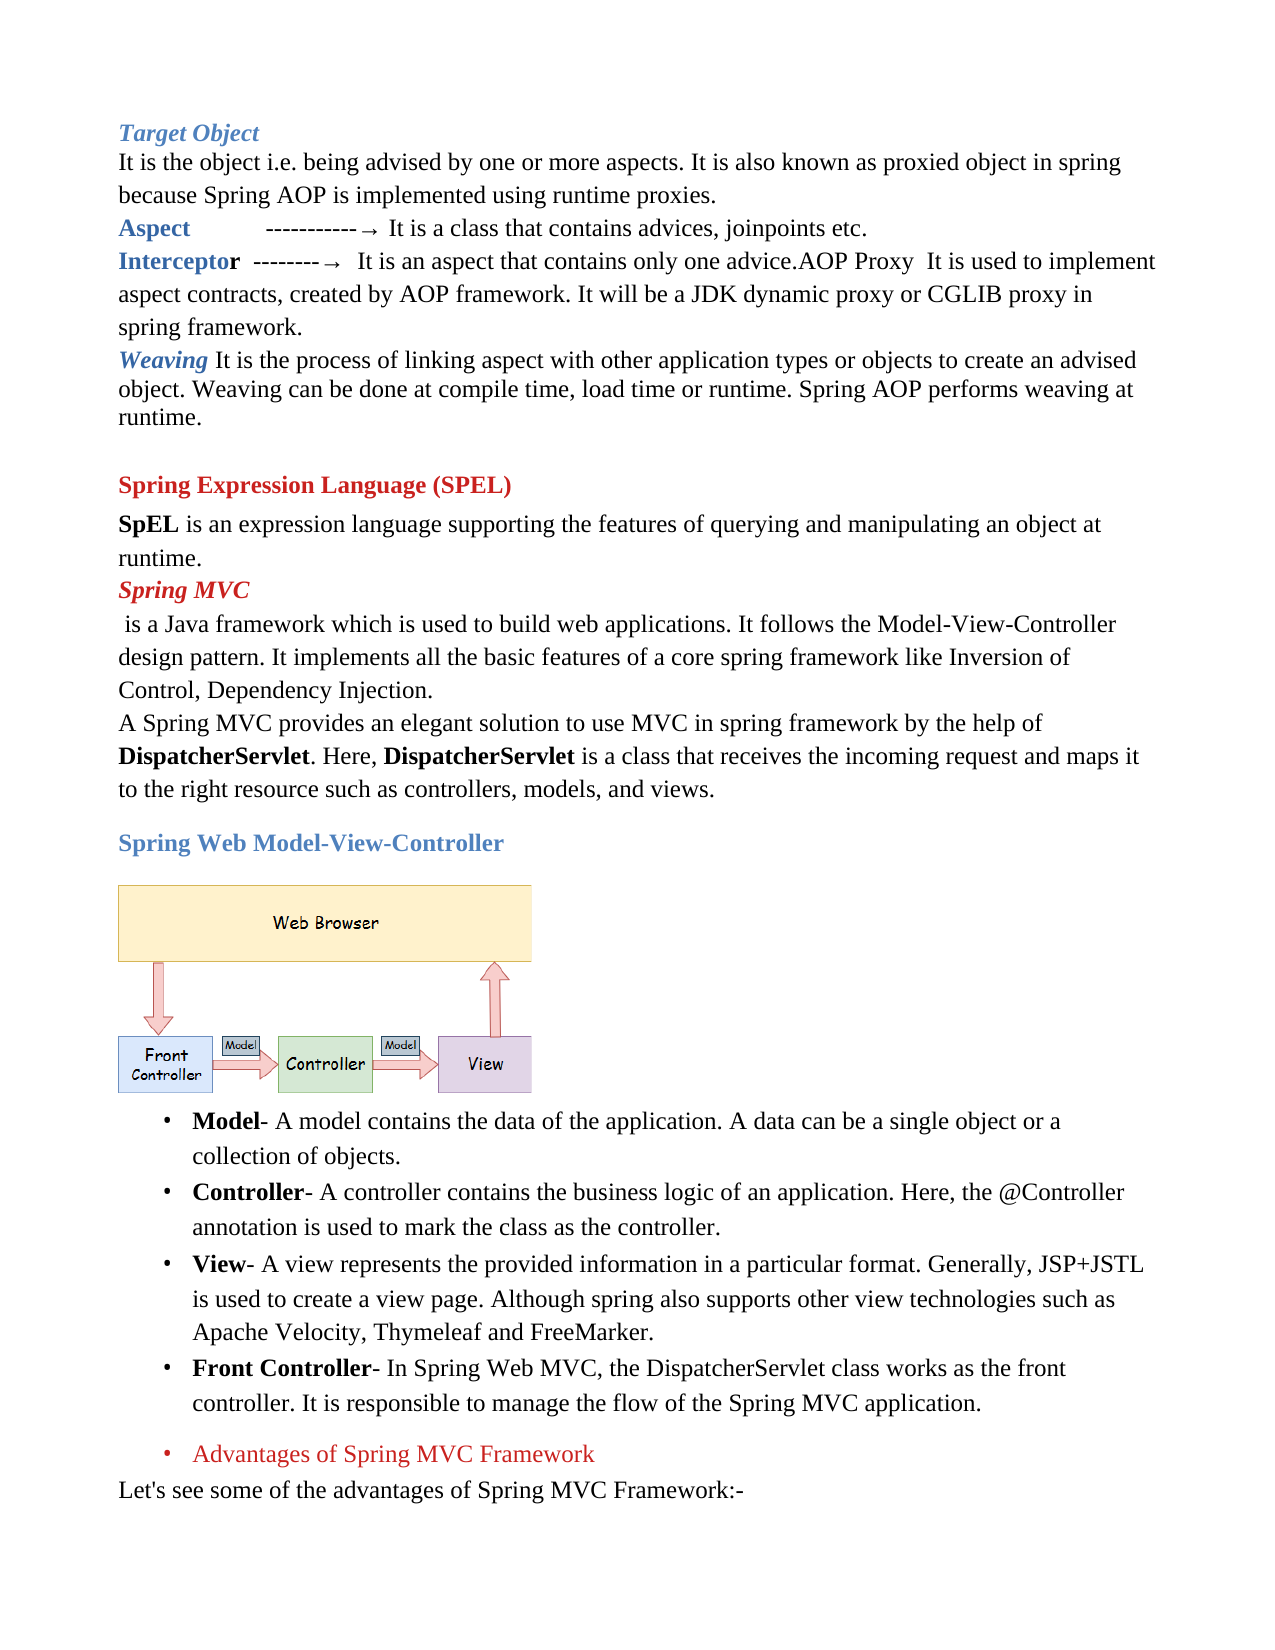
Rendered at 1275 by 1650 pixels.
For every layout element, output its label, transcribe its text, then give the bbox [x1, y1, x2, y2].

list Advantages of Spring MVC Framework [162, 1436, 1157, 1470]
text Let's see some of the advantages of Spring MVC Framework:- [118, 1475, 1157, 1504]
subtitle Target Object [118, 118, 1157, 147]
list Front Controller- In Spring Web MVC, the DispatcherServlet class works as the front controller. It is responsible to manage the flow of the Spring MVC application. [162, 1350, 1157, 1417]
subtitle Weaving It is the process of linking aspect with other application types or objects to create an advised object. Weaving can be done at compile time, load time or runtime. Spring AOP performs weaving at runtime. [118, 345, 1157, 431]
text is a Java framework which is used to build web applications. It follows the Model-View-Controller design pattern. It implements all the basic features of a core spring framework like Inversion of Control, Dependency Injection. [118, 609, 1157, 703]
text It is the object i.e. being advised by one or more aspects. It is also known as proxied object in spring because Spring AOP is implemented using runtime proxies. [118, 147, 1157, 209]
list Controller- A controller contains the business logic of an application. Here, the @Controller annotation is used to mark the class as the controller. [162, 1174, 1157, 1241]
text Spring MVC [118, 576, 1157, 604]
list View- A view represents the provided information in a particular format. Generally, JSP+JSTL is used to create a view page. Although spring also supports other view technologies such as Apache Velocity, Thymeleaf and FreeMarker. [162, 1245, 1157, 1346]
text Aspect -----------→ It is a class that contains advices, joinpoints etc. [118, 213, 1157, 242]
subtitle Spring Web Model-View-Controller [118, 828, 1157, 856]
picture [118, 885, 532, 1093]
subtitle Spring Expression Language (SPEL) [118, 470, 1157, 499]
text Interceptor --------→ It is an aspect that contains only one advice.AOP Proxy It is used to implement aspect contracts, created by AOP framework. It will be a JDK dynamic proxy or CGLIB proxy in spring framework. [118, 246, 1157, 341]
list Model- A model contains the data of the application. A data can be a single object or a collection of objects. [162, 1103, 1157, 1170]
text SpEL is an expression language supporting the features of querying and manipulating an object at runtime. [118, 509, 1157, 571]
text A Spring MVC provides an elegant solution to use MVC in spring framework by the help of DispatcherServlet. Here, DispatcherServlet is a class that receives the incoming request and maps it to the right resource such as controllers, models, and views. [118, 708, 1157, 802]
